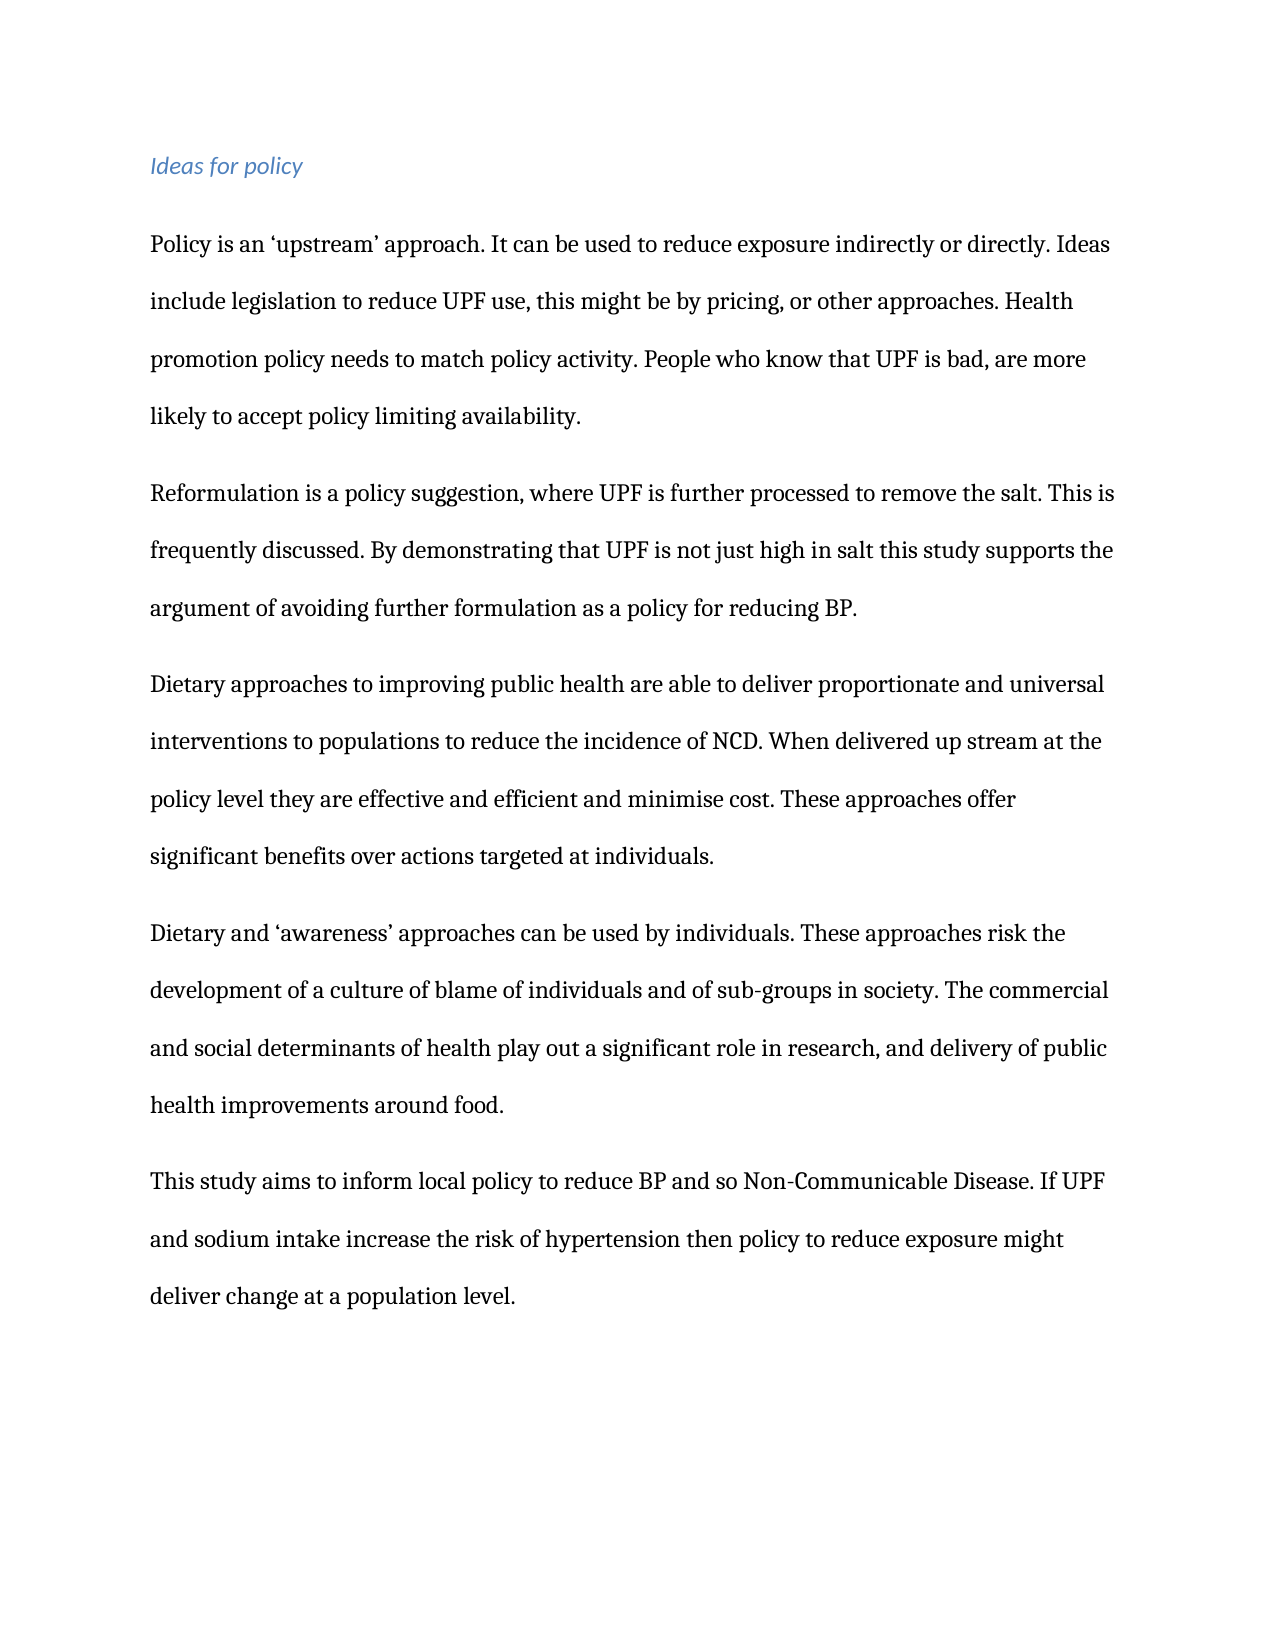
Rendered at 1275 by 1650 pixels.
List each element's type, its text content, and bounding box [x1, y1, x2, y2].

text Dietary and ‘awareness’ approaches can be used by individuals. These approaches risk the development of a culture of blame of individuals and of sub-groups in society. The commercial and social determinants of health play out a significant role in research, and delivery of public health improvements around food. [150, 918, 1125, 1120]
text Reformulation is a policy suggestion, where UPF is further processed to remove the salt. This is frequently discussed. By demonstrating that UPF is not just high in salt this study supports the argument of avoiding further formulation as a policy for reducing BP. [150, 478, 1125, 622]
text This study aims to inform local policy to reduce BP and so Non-Communicable Disease. If UPF and sodium intake increase the risk of hypertension then policy to reduce exposure might deliver change at a population level. [150, 1167, 1125, 1311]
text Policy is an ‘upstream’ approach. It can be used to reduce exposure indirectly or directly. Ideas include legislation to reduce UPF use, this might be by pricing, or other approaches. Health promotion policy needs to match policy activity. People who know that UPF is bad, are more likely to accept policy limiting availability. [150, 230, 1125, 431]
text Dietary approaches to improving public health are able to deliver proportionate and universal interventions to populations to reduce the incidence of NCD. When delivered up stream at the policy level they are effective and efficient and minimise cost. These approaches offer significant benefits over actions targeted at individuals. [150, 670, 1125, 871]
subtitle Ideas for policy [150, 150, 1125, 181]
